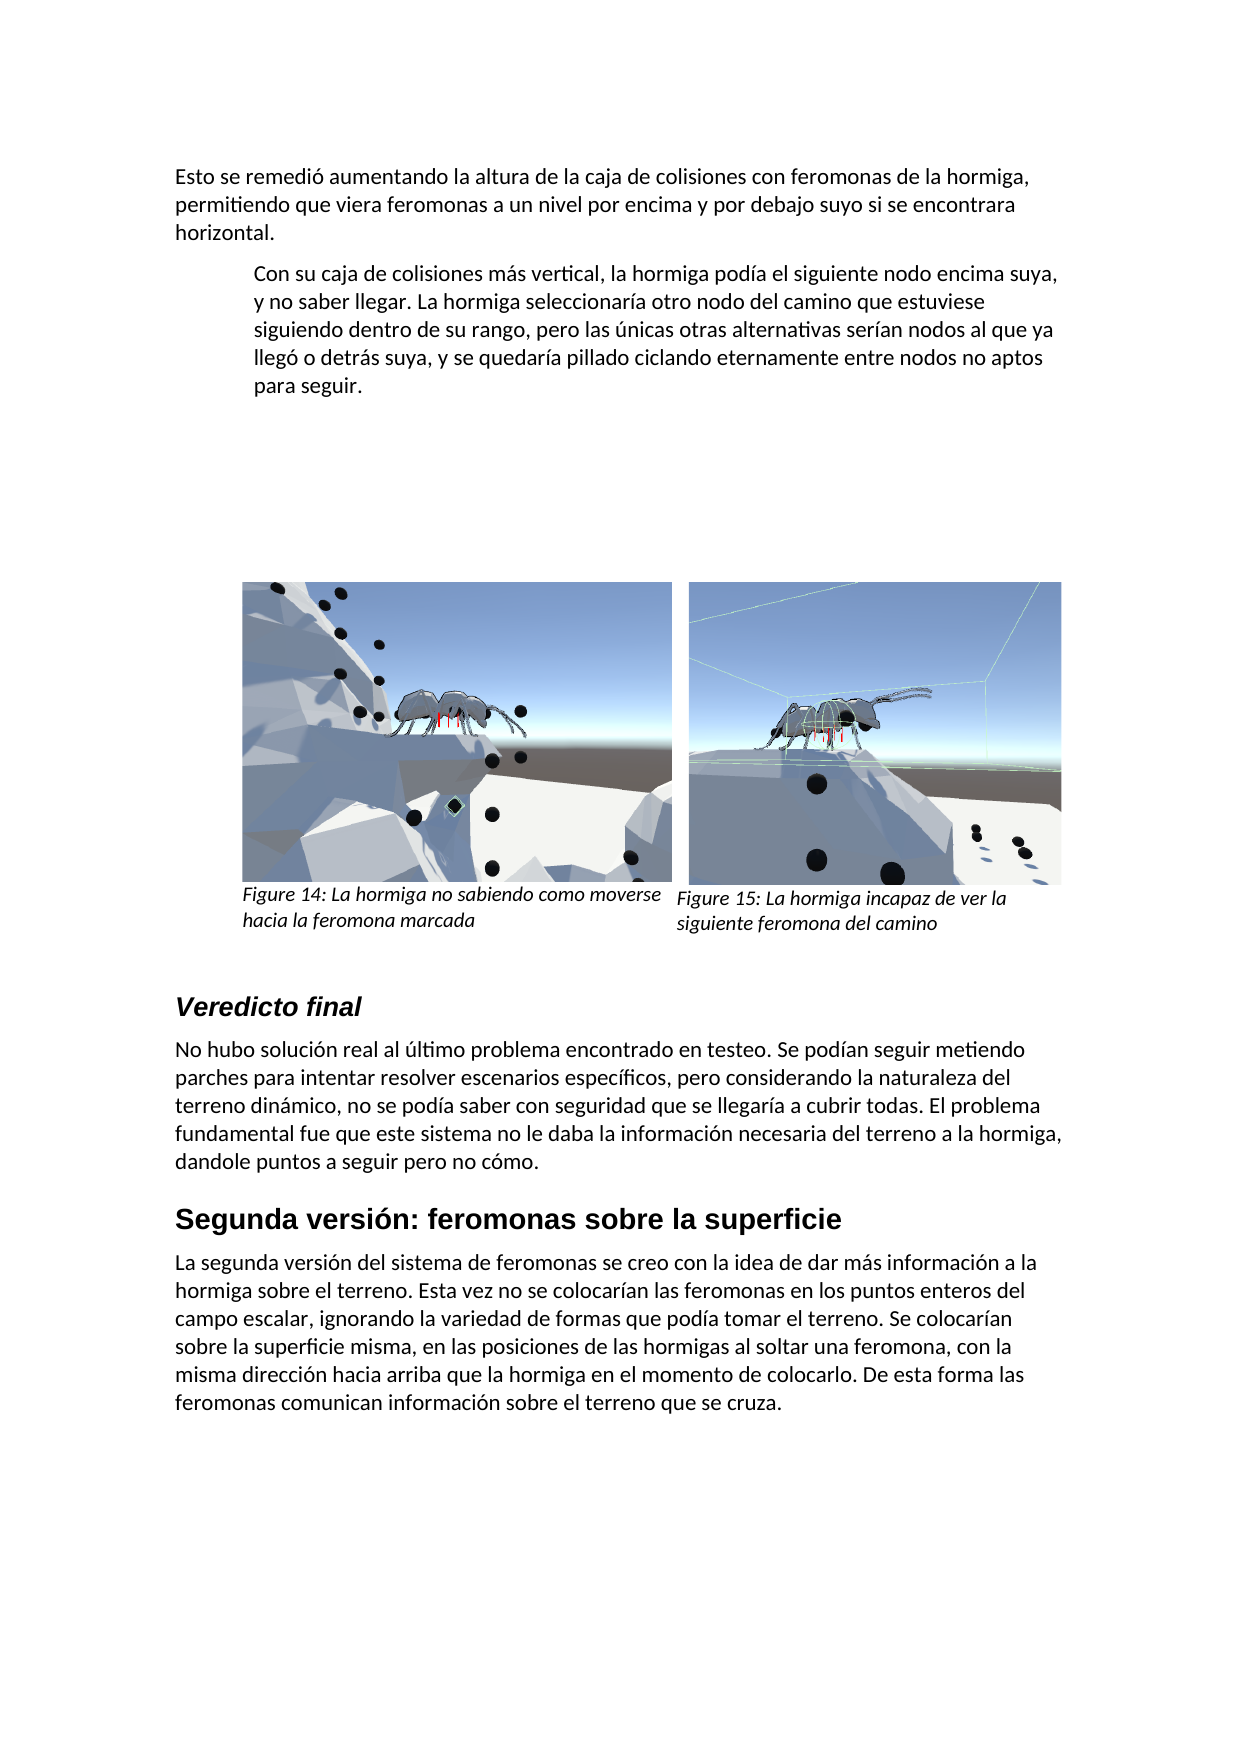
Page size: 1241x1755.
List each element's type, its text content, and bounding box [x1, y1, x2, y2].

picture [688, 582, 1062, 885]
text La segunda versión del sistema de feromonas se creo con la idea de dar más información a la hormiga sobre el terreno. Esta vez no se colocarían las feromonas en los puntos enteros del campo escalar, ignorando la variedad de formas que podía tomar el terreno. Se colocarían sobre la superficie misma, en las posiciones de las hormigas al soltar una feromona, con la misma dirección hacia arriba que la hormiga en el momento de colocarlo. De esta forma las feromonas comunican información sobre el terreno que se cruza. [175, 1248, 1065, 1416]
text Figure 14: La hormiga no sabiendo como moverse hacia la feromona marcada [242, 882, 672, 932]
text No hubo solución real al último problema encontrado en testeo. Se podían seguir metiendo parches para intentar resolver escenarios específicos, pero considerando la naturaleza del terreno dinámico, no se podía saber con seguridad que se llegaría a cubrir todas. El problema fundamental fue que este sistema no le daba la información necesaria del terreno a la hormiga, dandole puntos a seguir pero no cómo. [175, 1035, 1065, 1175]
text Esto se remedió aumentando la altura de la caja de colisiones con feromonas de la hormiga, permitiendo que viera feromonas a un nivel por encima y por debajo suyo si se encontrara horizontal. [175, 162, 1065, 247]
subtitle Segunda versión: feromonas sobre la superficie [175, 1202, 1065, 1236]
subtitle Veredicto final [175, 991, 1065, 1022]
list Con su caja de colisiones más vertical, la hormiga podía el siguiente nodo encima suya, y no saber llegar. La hormiga seleccionaría otro nodo del camino que estuviese siguiendo dentro de su rango, pero las únicas otras alternativas serían nodos al que ya llegó o detrás suya, y se quedaría pillado ciclando eternamente entre nodos no aptos para seguir. [212, 259, 1065, 399]
text Figure 15: La hormiga incapaz de ver la siguiente feromona del camino [677, 583, 1073, 936]
picture [242, 582, 672, 882]
